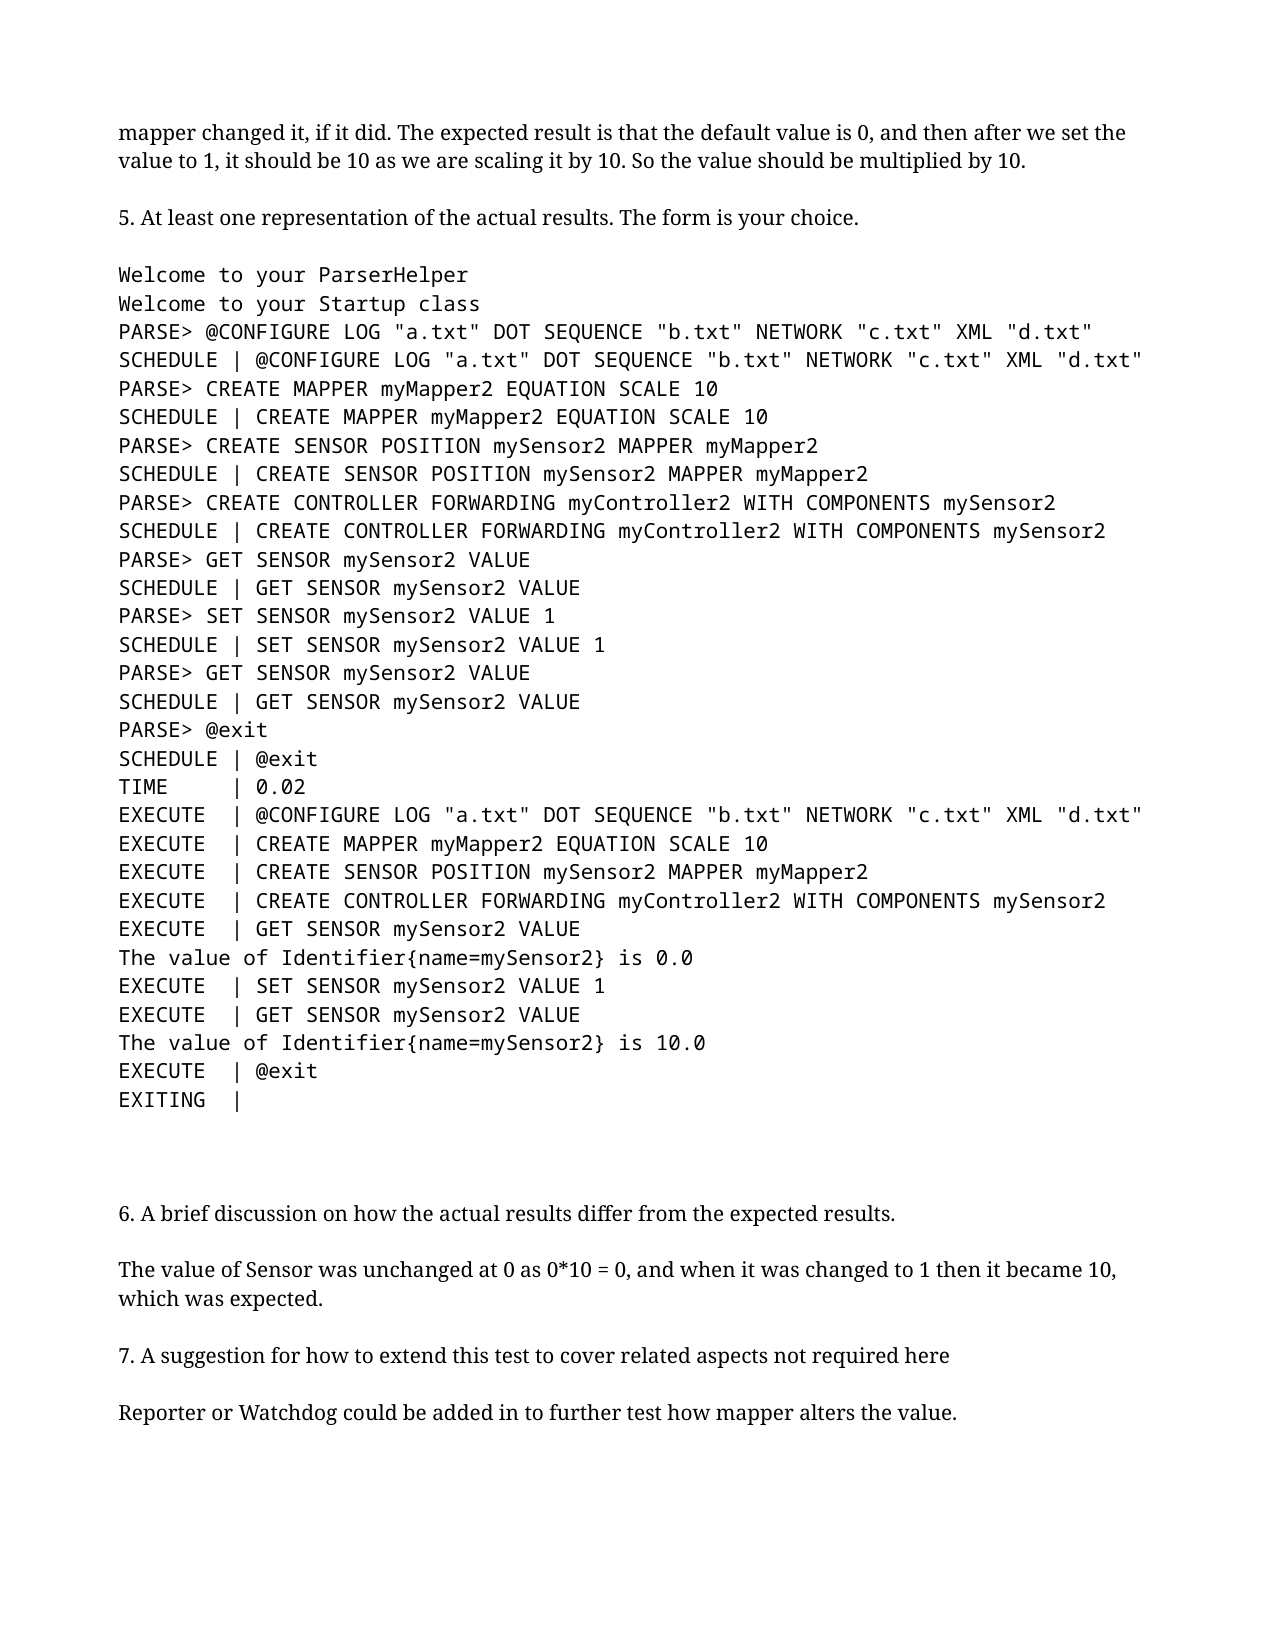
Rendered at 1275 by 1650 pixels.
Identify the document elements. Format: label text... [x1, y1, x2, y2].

text SCHEDULE | CREATE CONTROLLER FORWARDING myController2 WITH COMPONENTS mySensor2 [118, 516, 1157, 545]
text Welcome to your ParserHelper [118, 260, 1157, 289]
text The value of Identifier{name=mySensor2} is 0.0 [118, 943, 1157, 971]
text EXECUTE | CREATE MAPPER myMapper2 EQUATION SCALE 10 [118, 829, 1157, 857]
text Reporter or Watchdog could be added in to further test how mapper alters the value. [118, 1398, 1157, 1426]
text SCHEDULE | CREATE SENSOR POSITION mySensor2 MAPPER myMapper2 [118, 459, 1157, 488]
text PARSE> CREATE SENSOR POSITION mySensor2 MAPPER myMapper2 [118, 431, 1157, 459]
text EXECUTE | @CONFIGURE LOG "a.txt" DOT SEQUENCE "b.txt" NETWORK "c.txt" XML "d.txt" [118, 801, 1157, 829]
text PARSE> @exit [118, 715, 1157, 744]
text SCHEDULE | GET SENSOR mySensor2 VALUE [118, 687, 1157, 715]
text Welcome to your Startup class [118, 289, 1157, 317]
text PARSE> CREATE MAPPER myMapper2 EQUATION SCALE 10 [118, 374, 1157, 402]
text SCHEDULE | SET SENSOR mySensor2 VALUE 1 [118, 630, 1157, 658]
text PARSE> GET SENSOR mySensor2 VALUE [118, 545, 1157, 573]
text SCHEDULE | @exit [118, 744, 1157, 772]
text EXECUTE | GET SENSOR mySensor2 VALUE [118, 1000, 1157, 1028]
text The value of Sensor was unchanged at 0 as 0*10 = 0, and when it was changed to 1 then it became 10, which was expected. [118, 1256, 1157, 1312]
text 6. A brief discussion on how the actual results differ from the expected results. [118, 1199, 1157, 1227]
text EXECUTE | CREATE CONTROLLER FORWARDING myController2 WITH COMPONENTS mySensor2 [118, 886, 1157, 914]
text EXECUTE | CREATE SENSOR POSITION mySensor2 MAPPER myMapper2 [118, 857, 1157, 886]
text EXECUTE | @exit [118, 1057, 1157, 1085]
text EXITING | [118, 1085, 1157, 1113]
text PARSE> @CONFIGURE LOG "a.txt" DOT SEQUENCE "b.txt" NETWORK "c.txt" XML "d.txt" [118, 317, 1157, 346]
text The value of Identifier{name=mySensor2} is 10.0 [118, 1028, 1157, 1057]
text PARSE> SET SENSOR mySensor2 VALUE 1 [118, 602, 1157, 630]
text EXECUTE | GET SENSOR mySensor2 VALUE [118, 914, 1157, 943]
text EXECUTE | SET SENSOR mySensor2 VALUE 1 [118, 971, 1157, 1000]
text PARSE> GET SENSOR mySensor2 VALUE [118, 658, 1157, 687]
text SCHEDULE | CREATE MAPPER myMapper2 EQUATION SCALE 10 [118, 402, 1157, 431]
text 7. A suggestion for how to extend this test to cover related aspects not required here [118, 1341, 1157, 1369]
text TIME | 0.02 [118, 772, 1157, 801]
text SCHEDULE | @CONFIGURE LOG "a.txt" DOT SEQUENCE "b.txt" NETWORK "c.txt" XML "d.txt" [118, 346, 1157, 374]
text mapper changed it, if it did. The expected result is that the default value is 0, and then after we set the value to 1, it should be 10 as we are scaling it by 10. So the value should be multiplied by 10. [118, 118, 1157, 175]
text 5. At least one representation of the actual results. The form is your choice. [118, 203, 1157, 232]
text PARSE> CREATE CONTROLLER FORWARDING myController2 WITH COMPONENTS mySensor2 [118, 488, 1157, 516]
text SCHEDULE | GET SENSOR mySensor2 VALUE [118, 573, 1157, 602]
